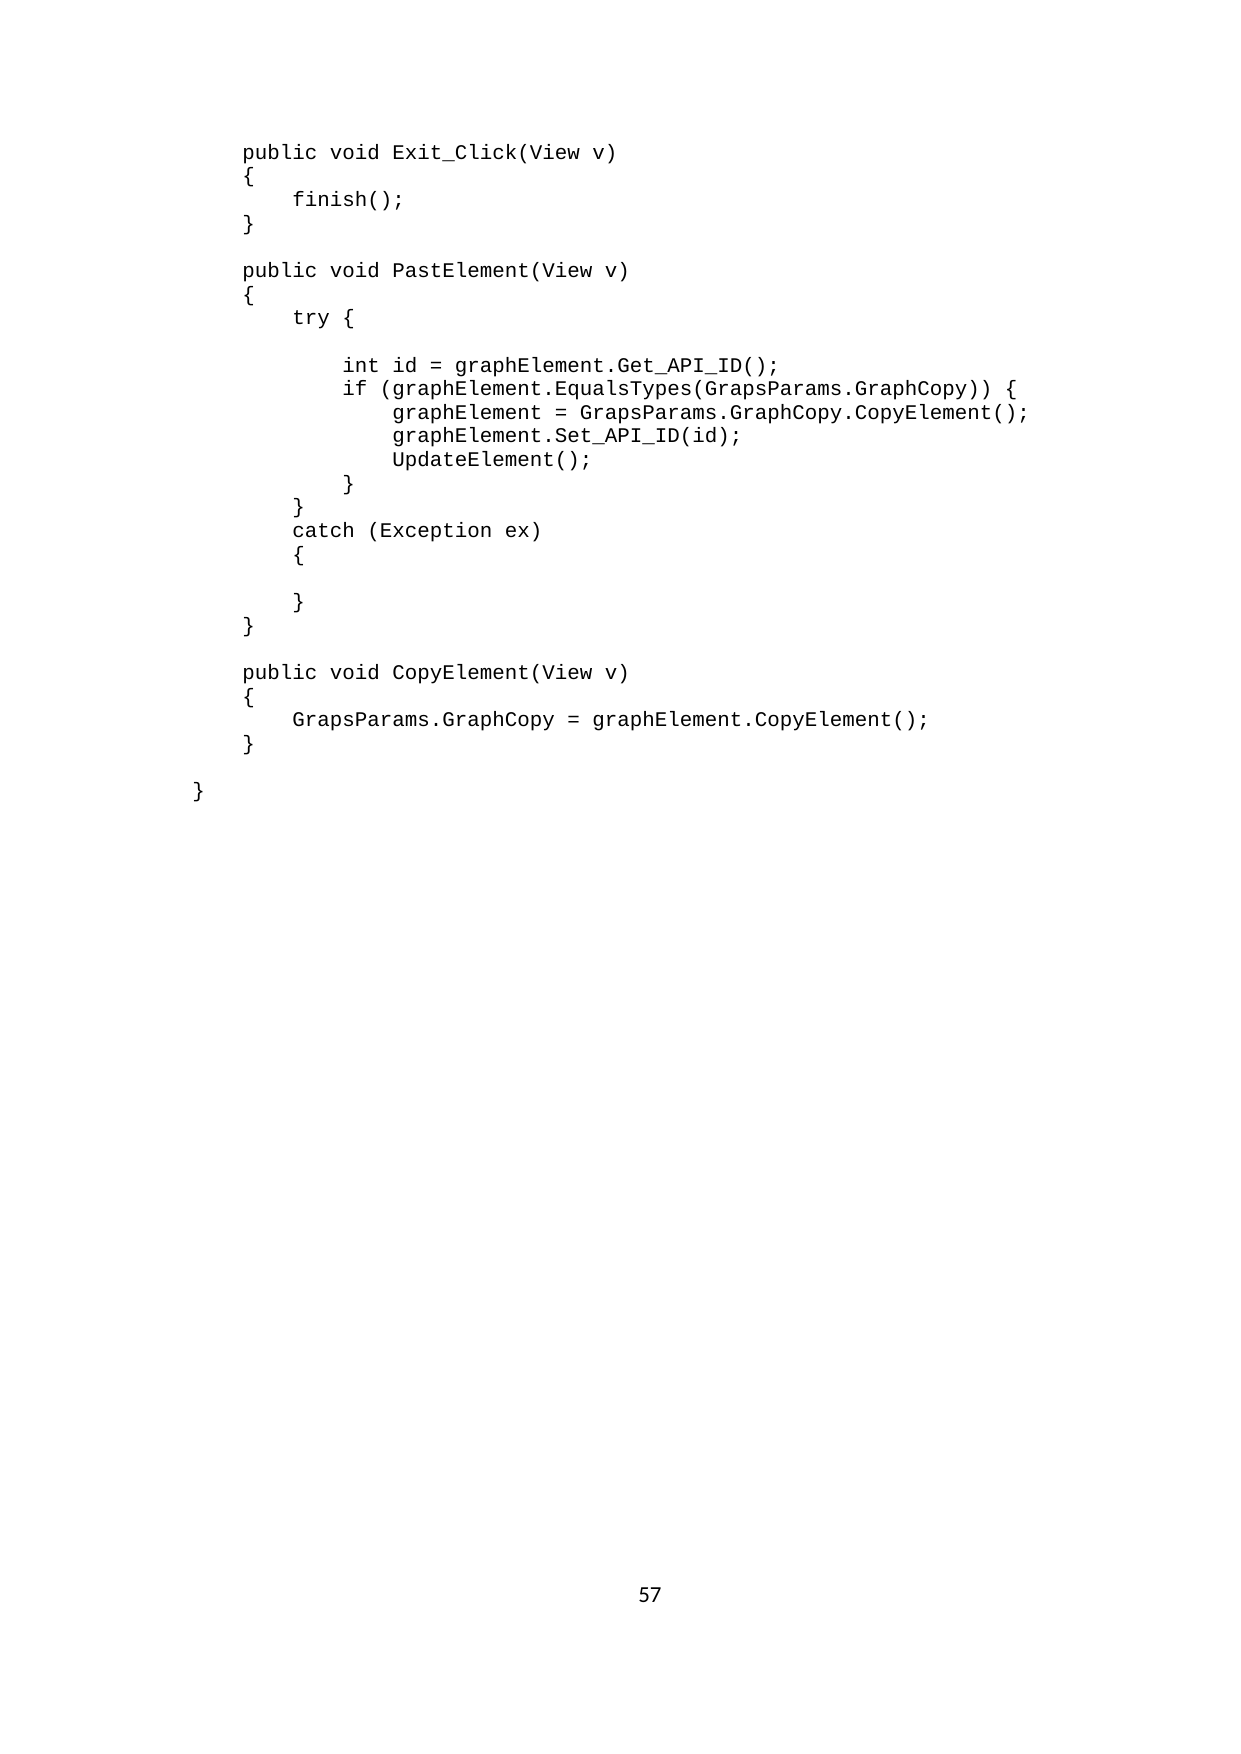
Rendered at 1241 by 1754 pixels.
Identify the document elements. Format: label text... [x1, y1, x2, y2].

text if (graphElement.EqualsTypes(GrapsParams.GraphCopy)) { [118, 378, 1181, 402]
text { [118, 165, 1181, 189]
text } [118, 473, 1181, 496]
text catch (Exception ex) [118, 520, 1181, 544]
text } [118, 780, 1181, 804]
text UpdateElement(); [118, 449, 1181, 473]
text } [118, 213, 1181, 236]
text graphElement.Set_API_ID(id); [118, 426, 1181, 449]
text public void Exit_Click(View v) [118, 142, 1181, 165]
text { [118, 544, 1181, 567]
text { [118, 284, 1181, 307]
text graphElement = GrapsParams.GraphCopy.CopyElement(); [118, 402, 1181, 426]
text } [118, 615, 1181, 638]
text try { [118, 307, 1181, 331]
text public void PastElement(View v) [118, 260, 1181, 284]
text } [118, 591, 1181, 615]
text } [118, 496, 1181, 520]
text int id = graphElement.Get_API_ID(); [118, 354, 1181, 378]
text } [118, 733, 1181, 757]
text public void CopyElement(View v) [118, 662, 1181, 686]
text finish(); [118, 189, 1181, 213]
text { [118, 686, 1181, 709]
text GrapsParams.GraphCopy = graphElement.CopyElement(); [118, 709, 1181, 733]
